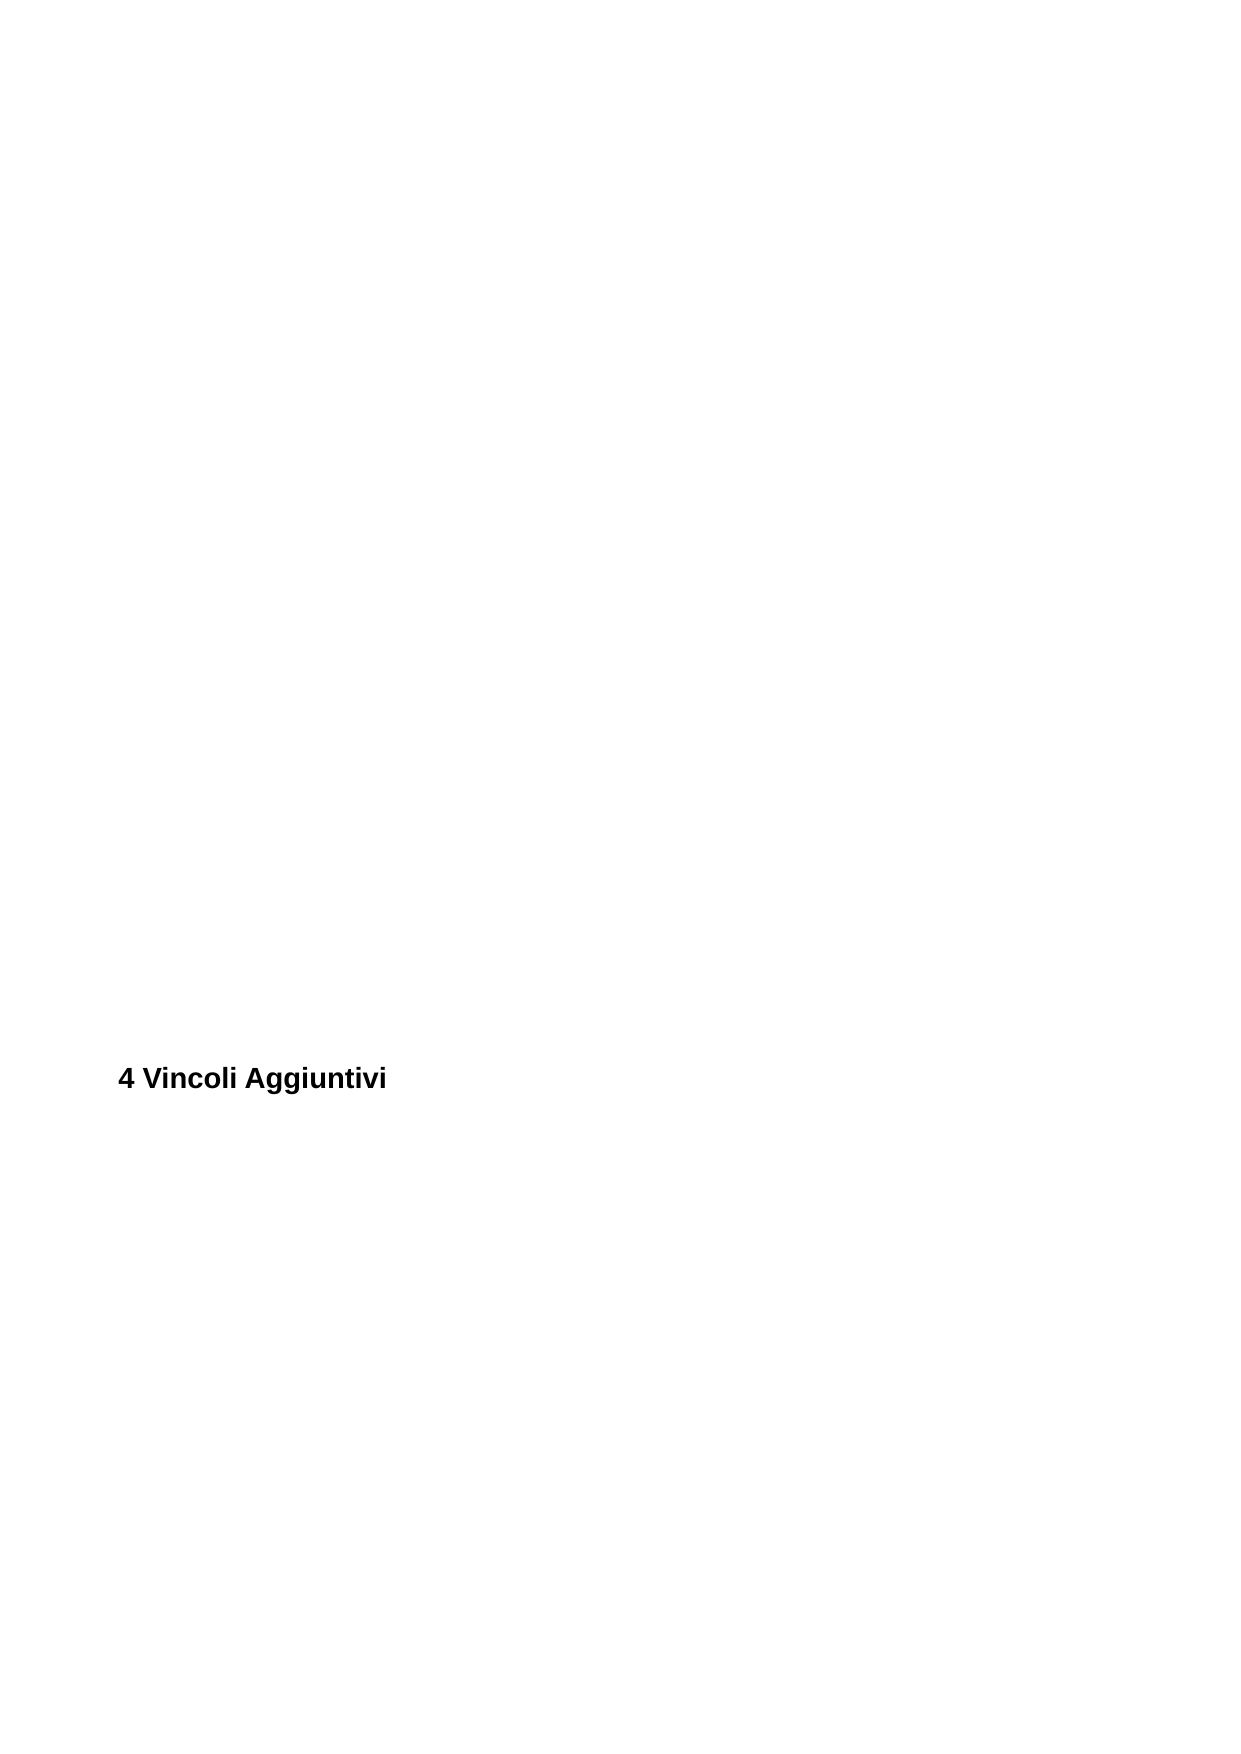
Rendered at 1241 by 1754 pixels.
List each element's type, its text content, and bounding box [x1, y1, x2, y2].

subtitle 4 Vincoli Aggiuntivi [118, 1061, 1122, 1094]
